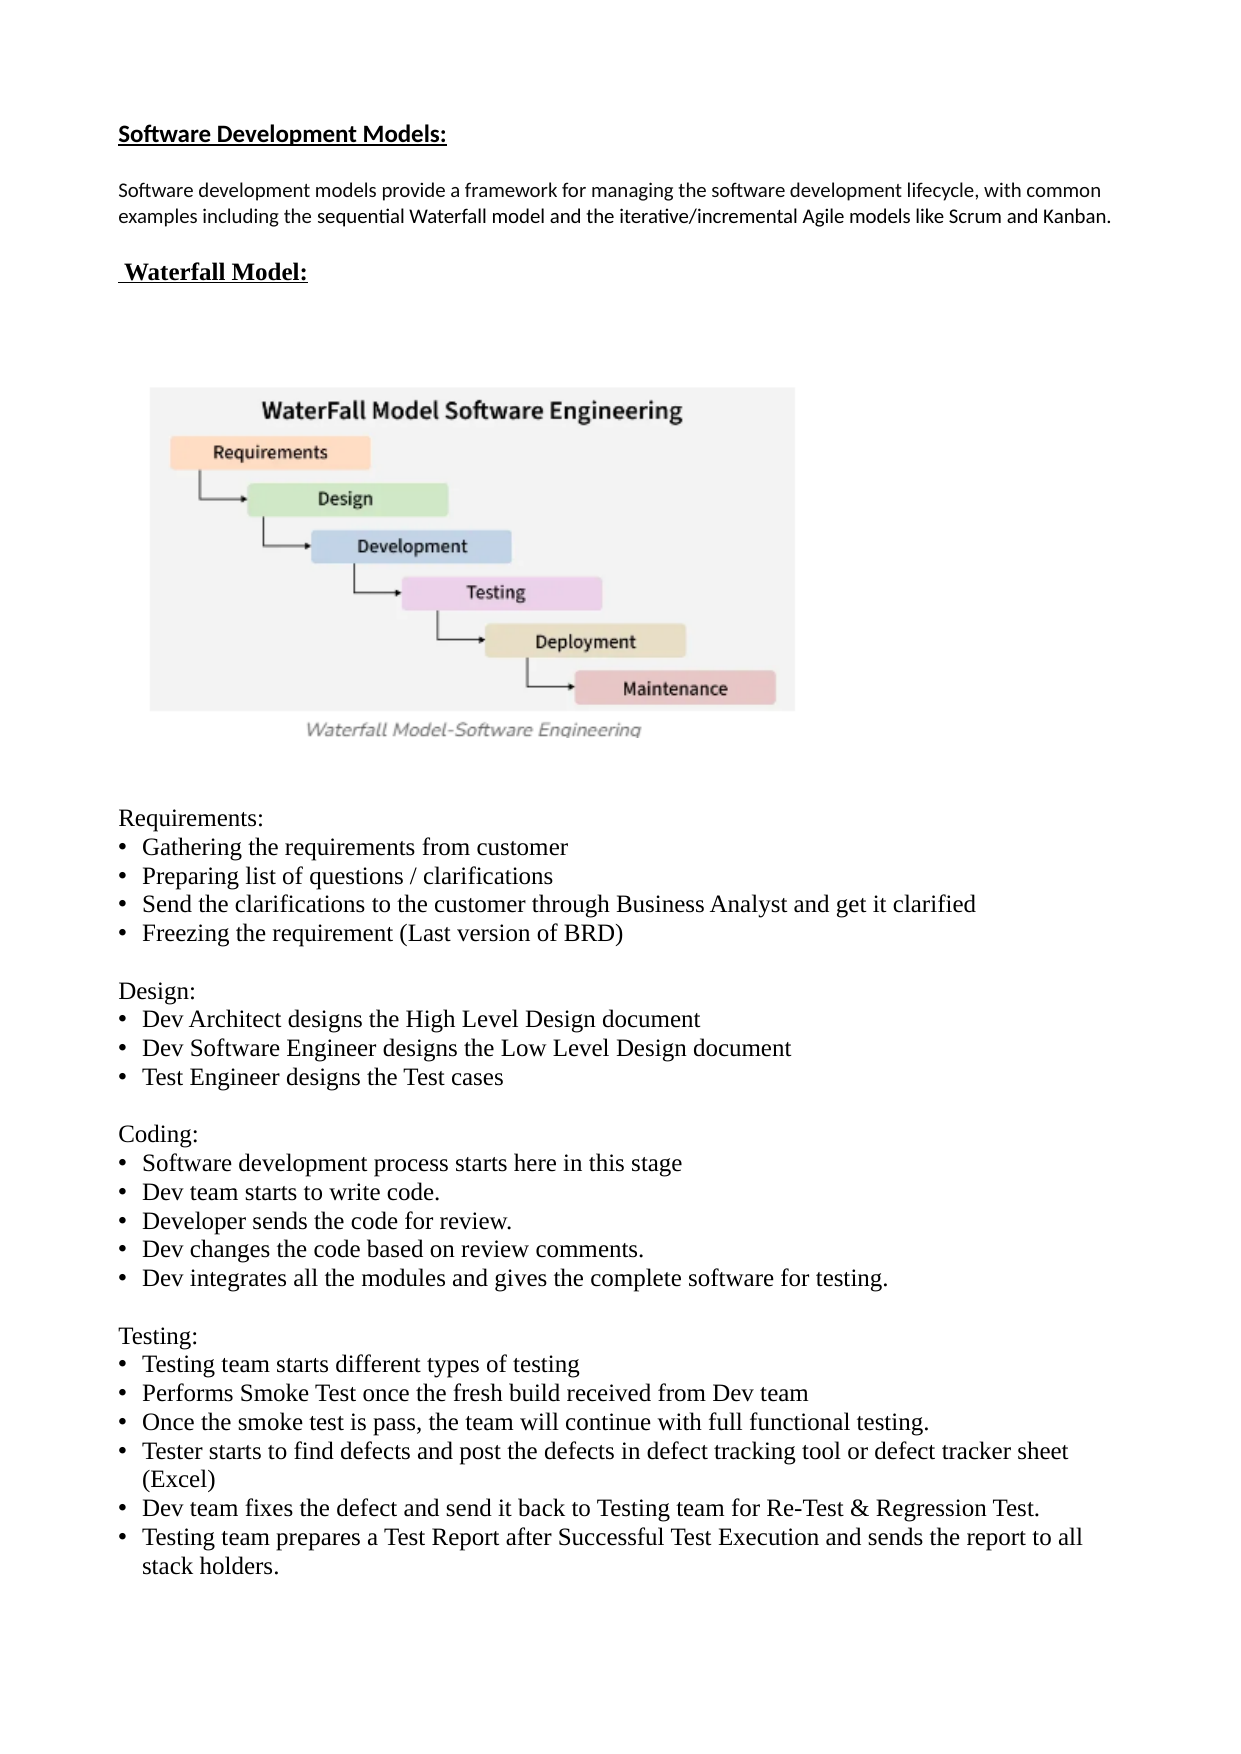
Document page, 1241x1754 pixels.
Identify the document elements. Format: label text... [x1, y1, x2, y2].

list Performs Smoke Test once the fresh build received from Dev team [118, 1378, 1122, 1407]
text Software Development Models: [118, 118, 1122, 149]
text Testing: [118, 1321, 1122, 1349]
list Gathering the requirements from customer [118, 832, 1122, 861]
list Dev team starts to write code. [118, 1177, 1122, 1206]
text Software development models provide a framework for managing the software development lifecycle, with common examples including the sequential Waterfall model and the iterative/incremental Agile models like Scrum and Kanban. [118, 177, 1122, 228]
list Developer sends the code for review. [118, 1206, 1122, 1234]
list Dev integrates all the modules and gives the complete software for testing. [118, 1263, 1122, 1292]
list Testing team prepares a Test Report after Successful Test Execution and sends the report to all stack holders. [118, 1522, 1122, 1579]
list Dev Software Engineer designs the Low Level Design document [118, 1033, 1122, 1062]
list Dev team fixes the defect and send it back to Testing team for Re-Test & Regression Test. [118, 1493, 1122, 1522]
list Once the smoke test is pass, the team will continue with full functional testing. [118, 1407, 1122, 1436]
text Design: [118, 976, 1122, 1004]
text Requirements: [118, 803, 1122, 832]
list Tester starts to find defects and post the defects in defect tracking tool or defect tracker sheet (Excel) [118, 1436, 1122, 1493]
list Test Engineer designs the Test cases [118, 1062, 1122, 1091]
text Waterfall Model: [118, 257, 1122, 286]
list Preparing list of questions / clarifications [118, 861, 1122, 889]
picture [133, 384, 814, 738]
list Testing team starts different types of testing [118, 1349, 1122, 1378]
list Freezing the requirement (Last version of BRD) [118, 918, 1122, 947]
text Coding: [118, 1119, 1122, 1148]
list Dev Architect designs the High Level Design document [118, 1004, 1122, 1033]
list Dev changes the code based on review comments. [118, 1234, 1122, 1263]
list Send the clarifications to the customer through Business Analyst and get it clarified [118, 889, 1122, 918]
list Software development process starts here in this stage [118, 1148, 1122, 1177]
